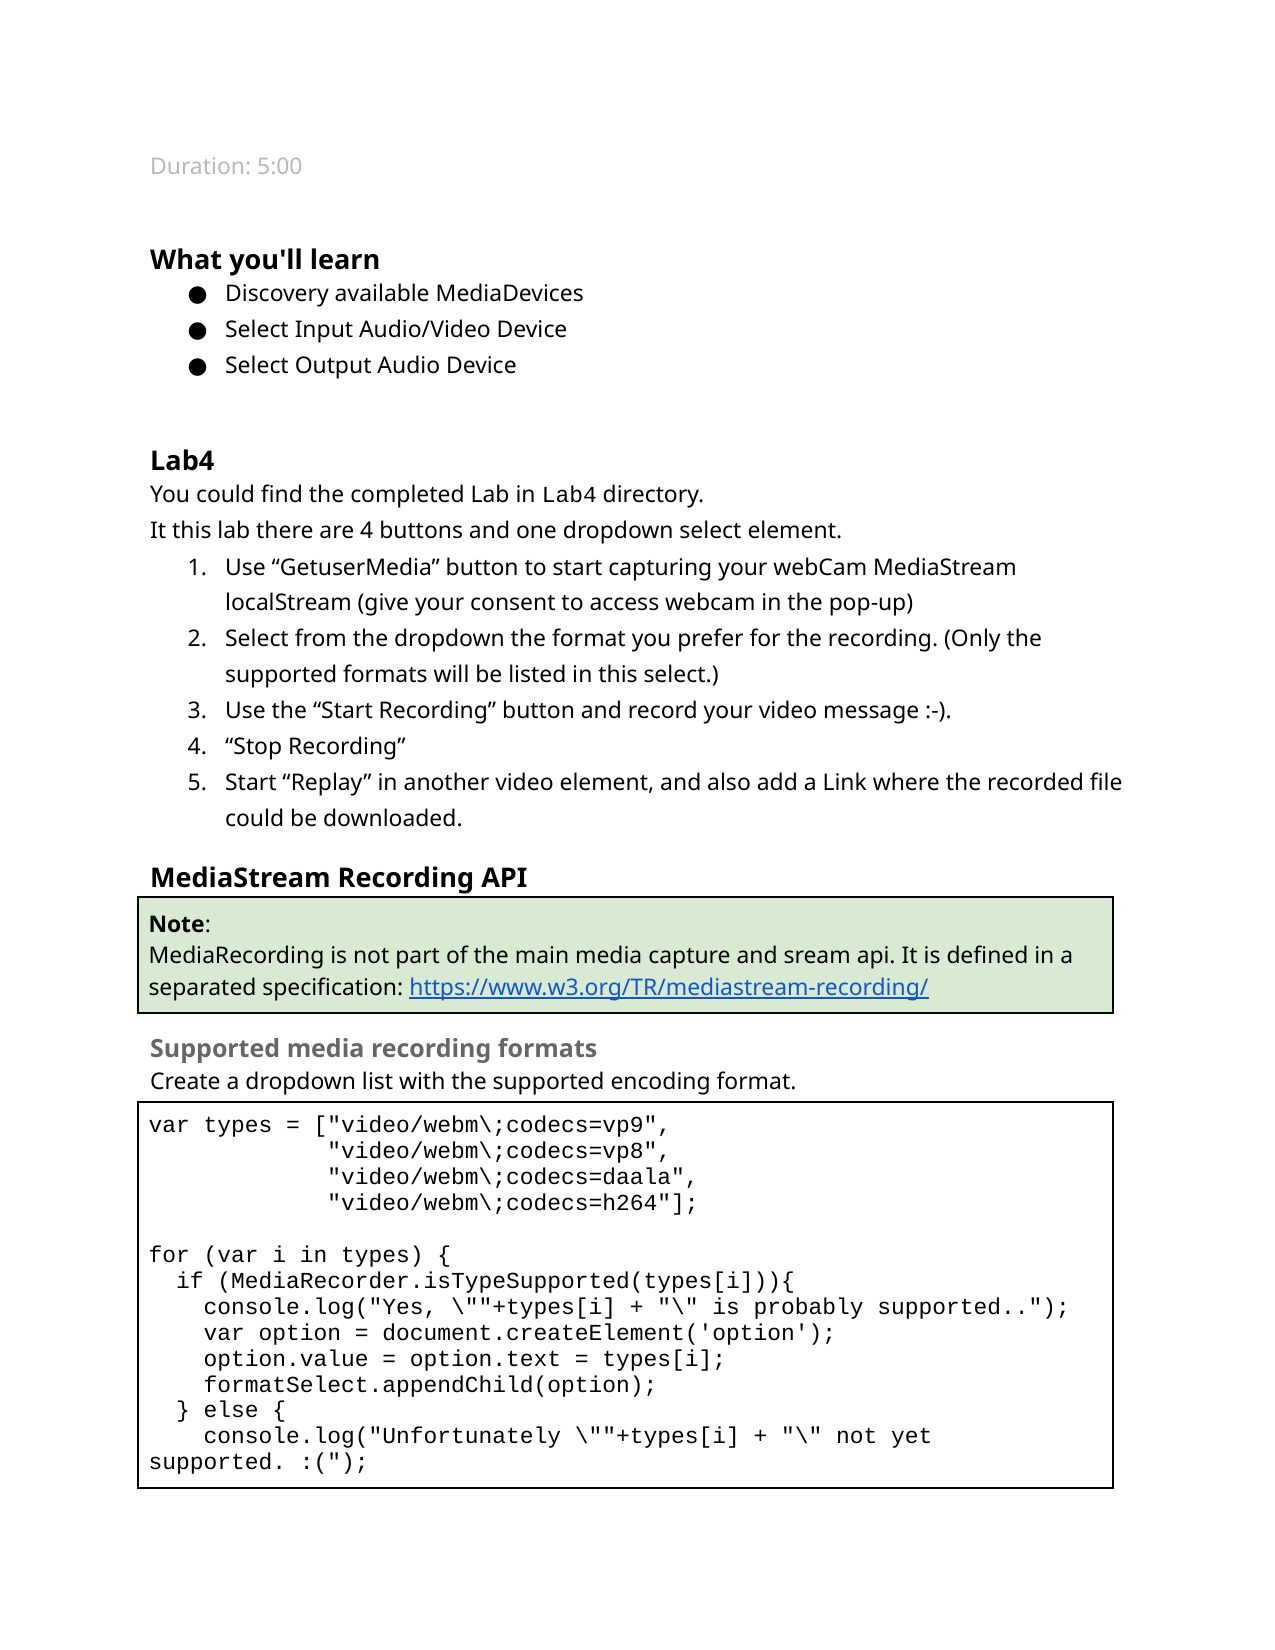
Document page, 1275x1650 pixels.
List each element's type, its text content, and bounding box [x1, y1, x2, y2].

list Select Output Audio Device [187, 349, 1125, 380]
subtitle What you'll learn [150, 240, 1125, 277]
list Select from the dropdown the format you prefer for the recording. (Only the supported formats will be listed in this select.) [187, 622, 1125, 689]
subtitle MediaStream Recording API [150, 859, 1125, 896]
list Select Input Audio/Video Device [187, 313, 1125, 344]
text Duration: 5:00 [150, 150, 1125, 181]
subtitle Lab4 [150, 442, 1125, 478]
list Discovery available MediaDevices [187, 277, 1125, 308]
list Start “Replay” in another video element, and also add a Link where the recorded file could be downloaded. [187, 766, 1125, 833]
text It this lab there are 4 buttons and one dropdown select element. [150, 514, 1125, 546]
list Use the “Start Recording” button and record your video message :-). [187, 694, 1125, 725]
subtitle Supported media recording formats [150, 1031, 1125, 1065]
text You could find the completed Lab in Lab4 directory. [150, 478, 1125, 510]
table_header var types = ["video/webm\;codecs=vp9", "video/webm\;codecs=vp8", "video/webm\;codecs=daala", "video/webm\;codecs=h264"]; for (var i in types) { if (MediaRecorder.isTypeSupported(types[i])){ console.log("Yes, \""+types[i] + "\" is probably supported.."); var option = document.createElement('option'); option.value = option.text = types[i]; formatSelect.appendChild(option); } else { console.log("Unfortunately \""+types[i] + "\" not yet supported. :("); [139, 1103, 1112, 1487]
list Use “GetuserMedia” button to start capturing your webCam MediaStream localStream (give your consent to access webcam in the pop-up) [187, 550, 1125, 618]
table_header Note: MediaRecording is not part of the main media capture and sream api. It is defined in a separated specification: https://www.w3.org/TR/mediastream-recording/ [139, 898, 1112, 1012]
text Create a dropdown list with the supported encoding format. [150, 1065, 1125, 1096]
list “Stop Recording” [187, 730, 1125, 761]
